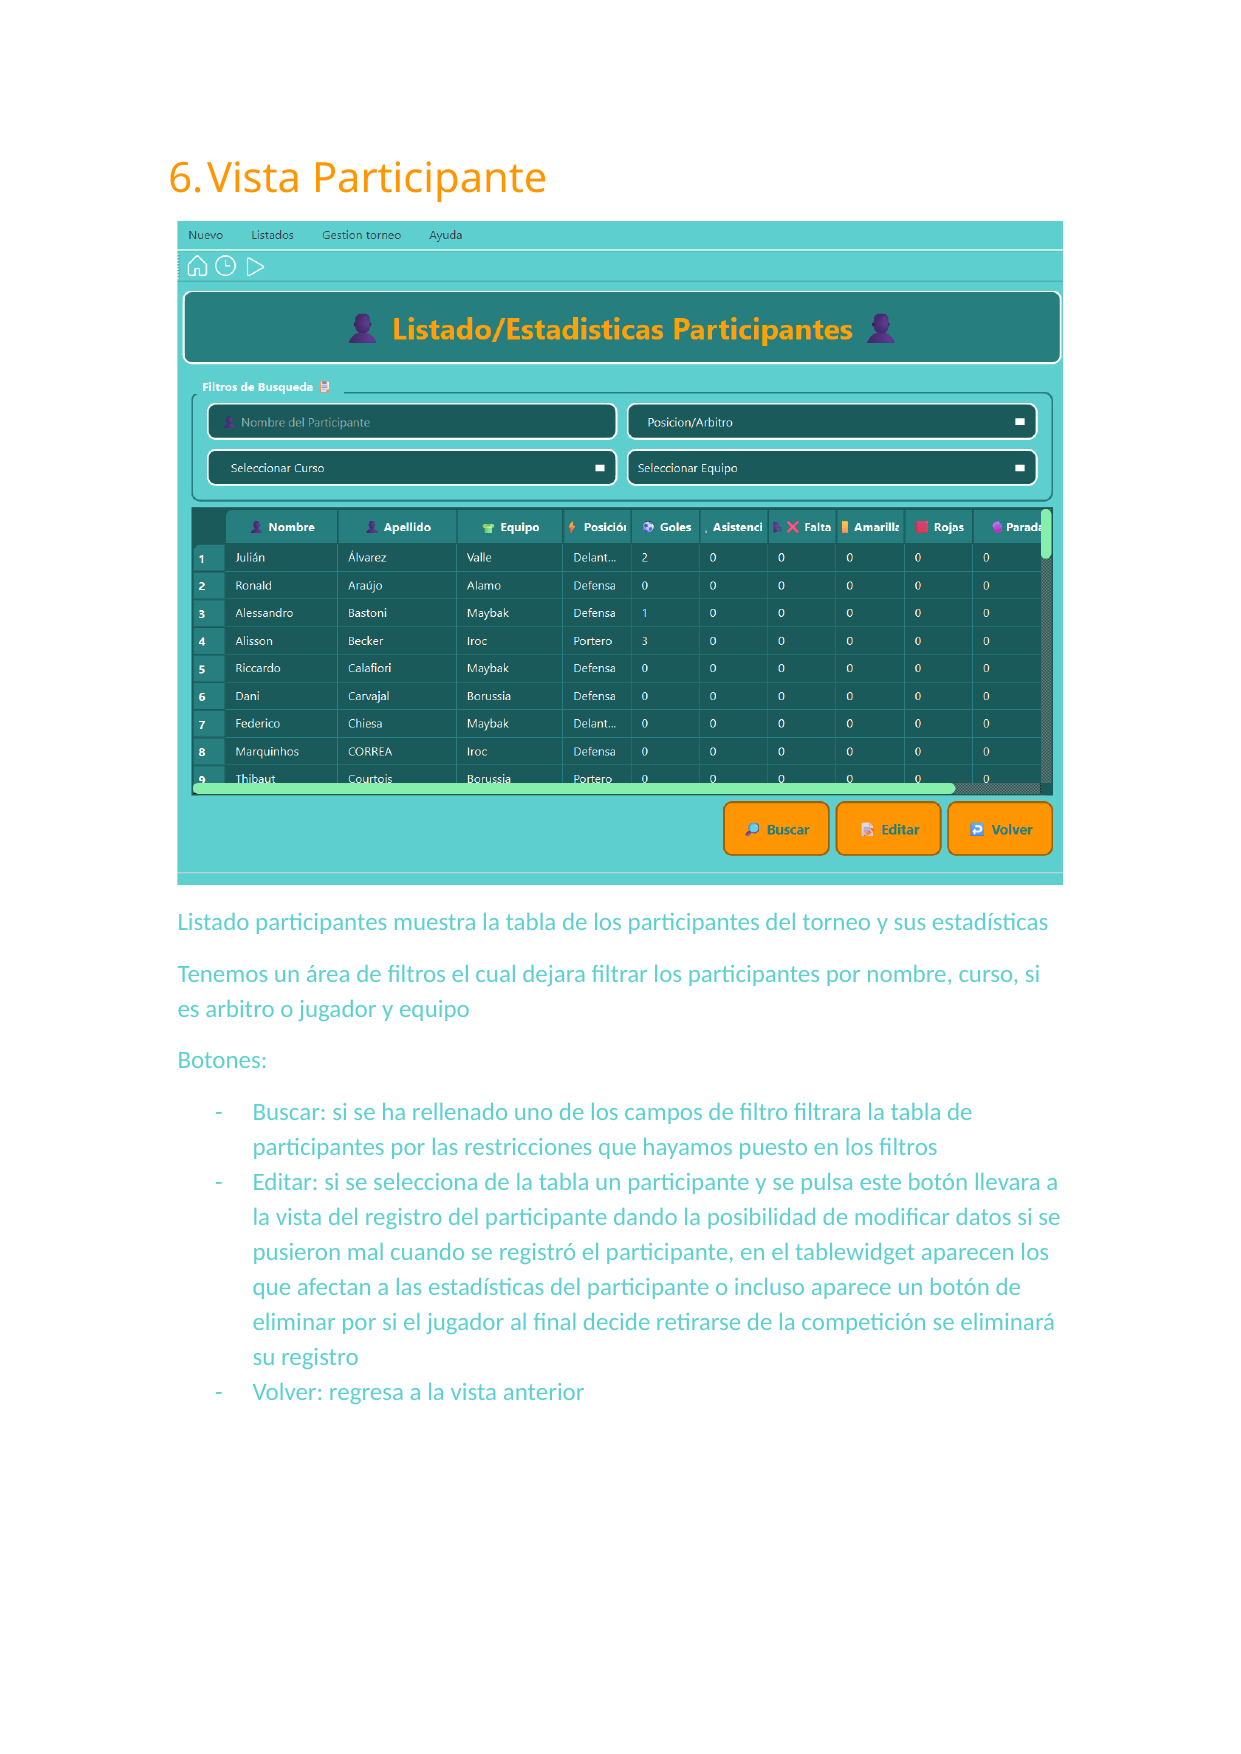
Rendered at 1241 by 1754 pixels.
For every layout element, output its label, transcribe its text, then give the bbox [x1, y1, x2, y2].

text Botones: [177, 1044, 1063, 1075]
list Vista Participante [168, 148, 1063, 204]
list Editar: si se selecciona de la tabla un participante y se pulsa este botón llevara a la vista del registro del participante dando la posibilidad de modificar datos si se pusieron mal cuando se registró el participante, en el tablewidget aparecen los que afectan a las estadísticas del participante o incluso aparece un botón de eliminar por si el jugador al final decide retirarse de la competición se eliminará su registro [215, 1166, 1063, 1372]
text Listado participantes muestra la tabla de los participantes del torneo y sus estadísticas [177, 906, 1063, 937]
list Volver: regresa a la vista anterior [215, 1376, 1063, 1407]
text Tenemos un área de filtros el cual dejara filtrar los participantes por nombre, curso, si es arbitro o jugador y equipo [177, 958, 1063, 1023]
list Buscar: si se ha rellenado uno de los campos de filtro filtrara la tabla de participantes por las restricciones que hayamos puesto en los filtros [215, 1096, 1063, 1162]
